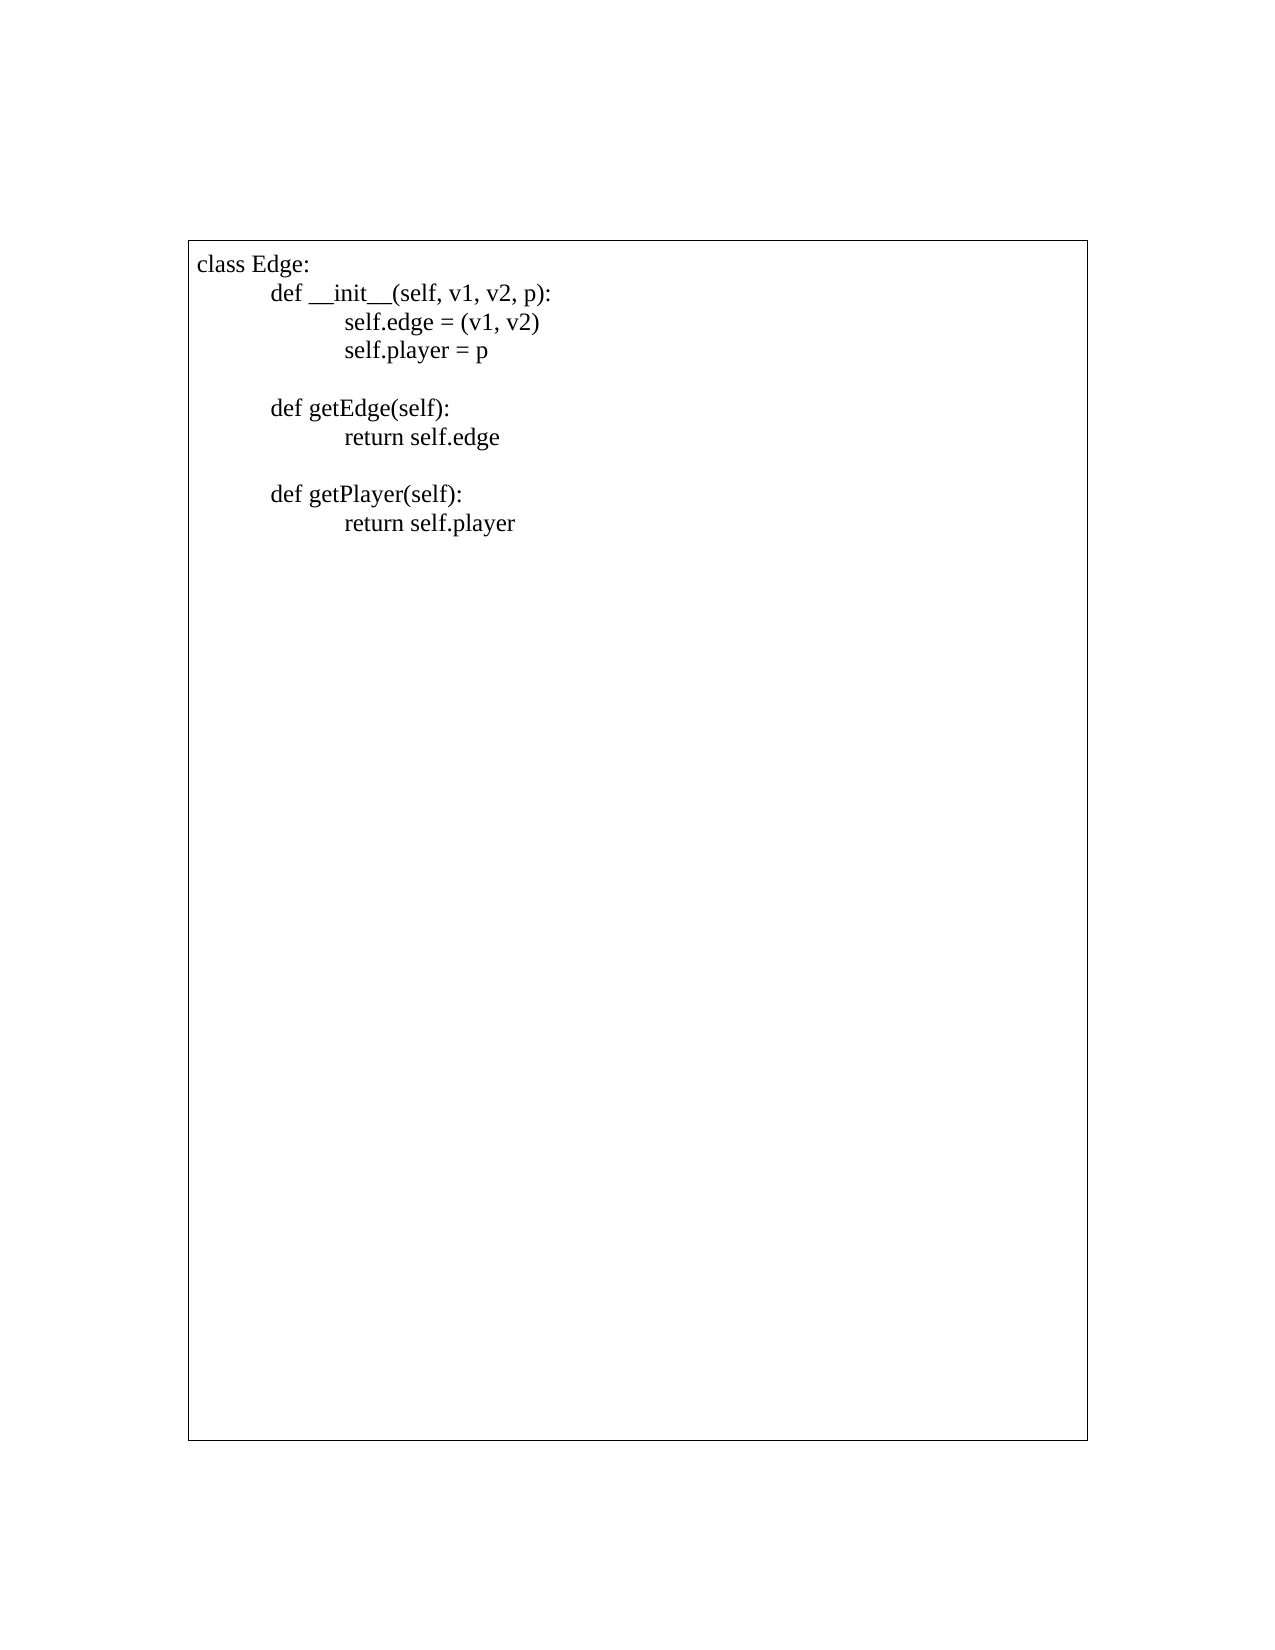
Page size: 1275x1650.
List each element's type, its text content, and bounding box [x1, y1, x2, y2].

text def getPlayer(self): [197, 479, 1078, 508]
text self.edge = (v1, v2) [197, 307, 1078, 335]
text def __init__(self, v1, v2, p): [197, 278, 1078, 307]
text self.player = p [197, 335, 1078, 364]
text class Edge: [197, 249, 1078, 278]
text return self.player [197, 508, 1078, 537]
text def getEdge(self): [197, 393, 1078, 422]
text return self.edge [197, 422, 1078, 450]
